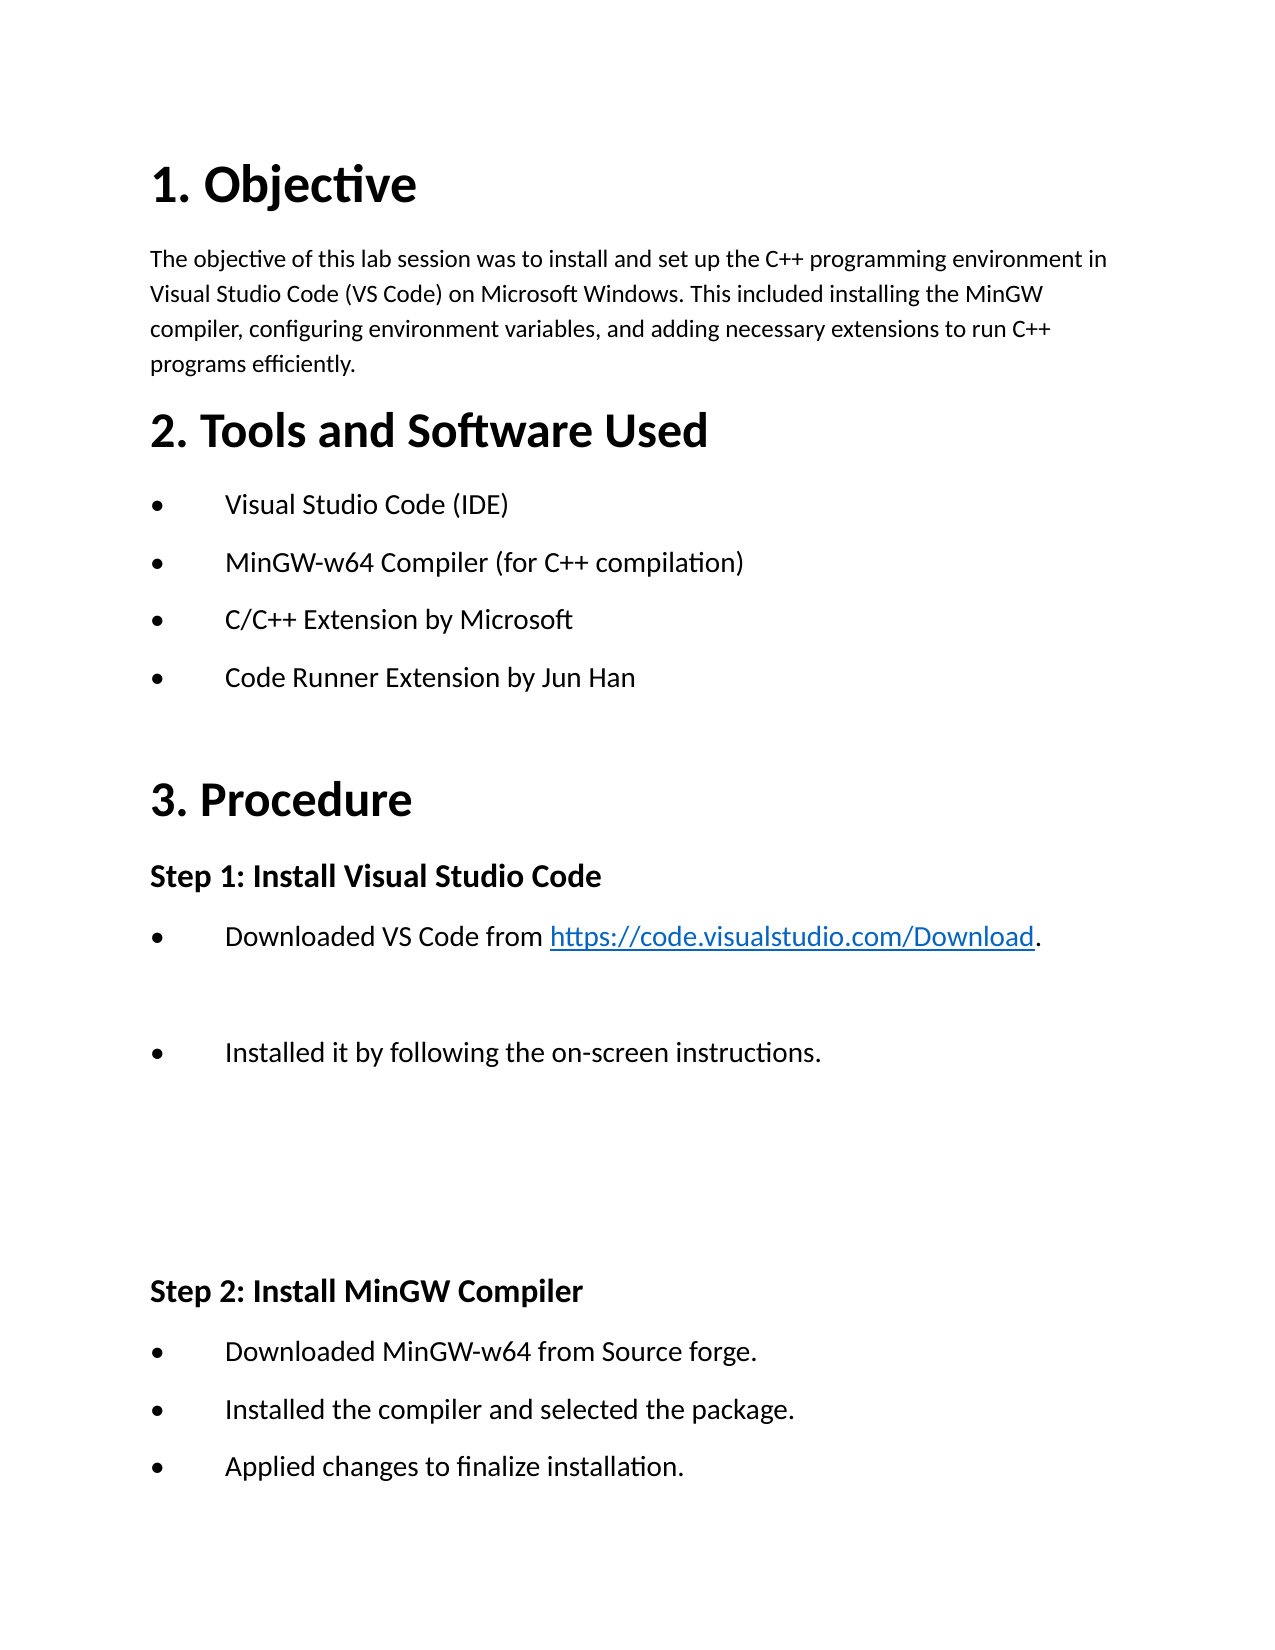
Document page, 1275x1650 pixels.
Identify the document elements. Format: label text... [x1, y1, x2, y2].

text 2. Tools and Software Used [150, 399, 1125, 460]
text • Applied changes to finalize installation. [150, 1448, 1125, 1484]
text The objective of this lab session was to install and set up the C++ programming environment in Visual Studio Code (VS Code) on Microsoft Windows. This included installing the MinGW compiler, configuring environment variables, and adding necessary extensions to run C++ programs efficiently. [150, 243, 1125, 378]
text • MinGW-w64 Compiler (for C++ compilation) [150, 544, 1125, 579]
text • Installed it by following the on-screen instructions. [150, 1034, 1125, 1069]
text 1. Objective [150, 150, 1125, 216]
text • Downloaded MinGW-w64 from Source forge. [150, 1333, 1125, 1369]
text • Downloaded VS Code from https://code.visualstudio.com/Download. [150, 918, 1125, 954]
text Step 1: Install Visual Studio Code [150, 855, 1125, 896]
text • Code Runner Extension by Jun Han [150, 659, 1125, 694]
text 3. Procedure [150, 768, 1125, 829]
text • Installed the compiler and selected the package. [150, 1391, 1125, 1427]
text Step 2: Install MinGW Compiler [150, 1270, 1125, 1311]
text • C/C++ Extension by Microsoft [150, 601, 1125, 637]
text • Visual Studio Code (IDE) [150, 486, 1125, 522]
